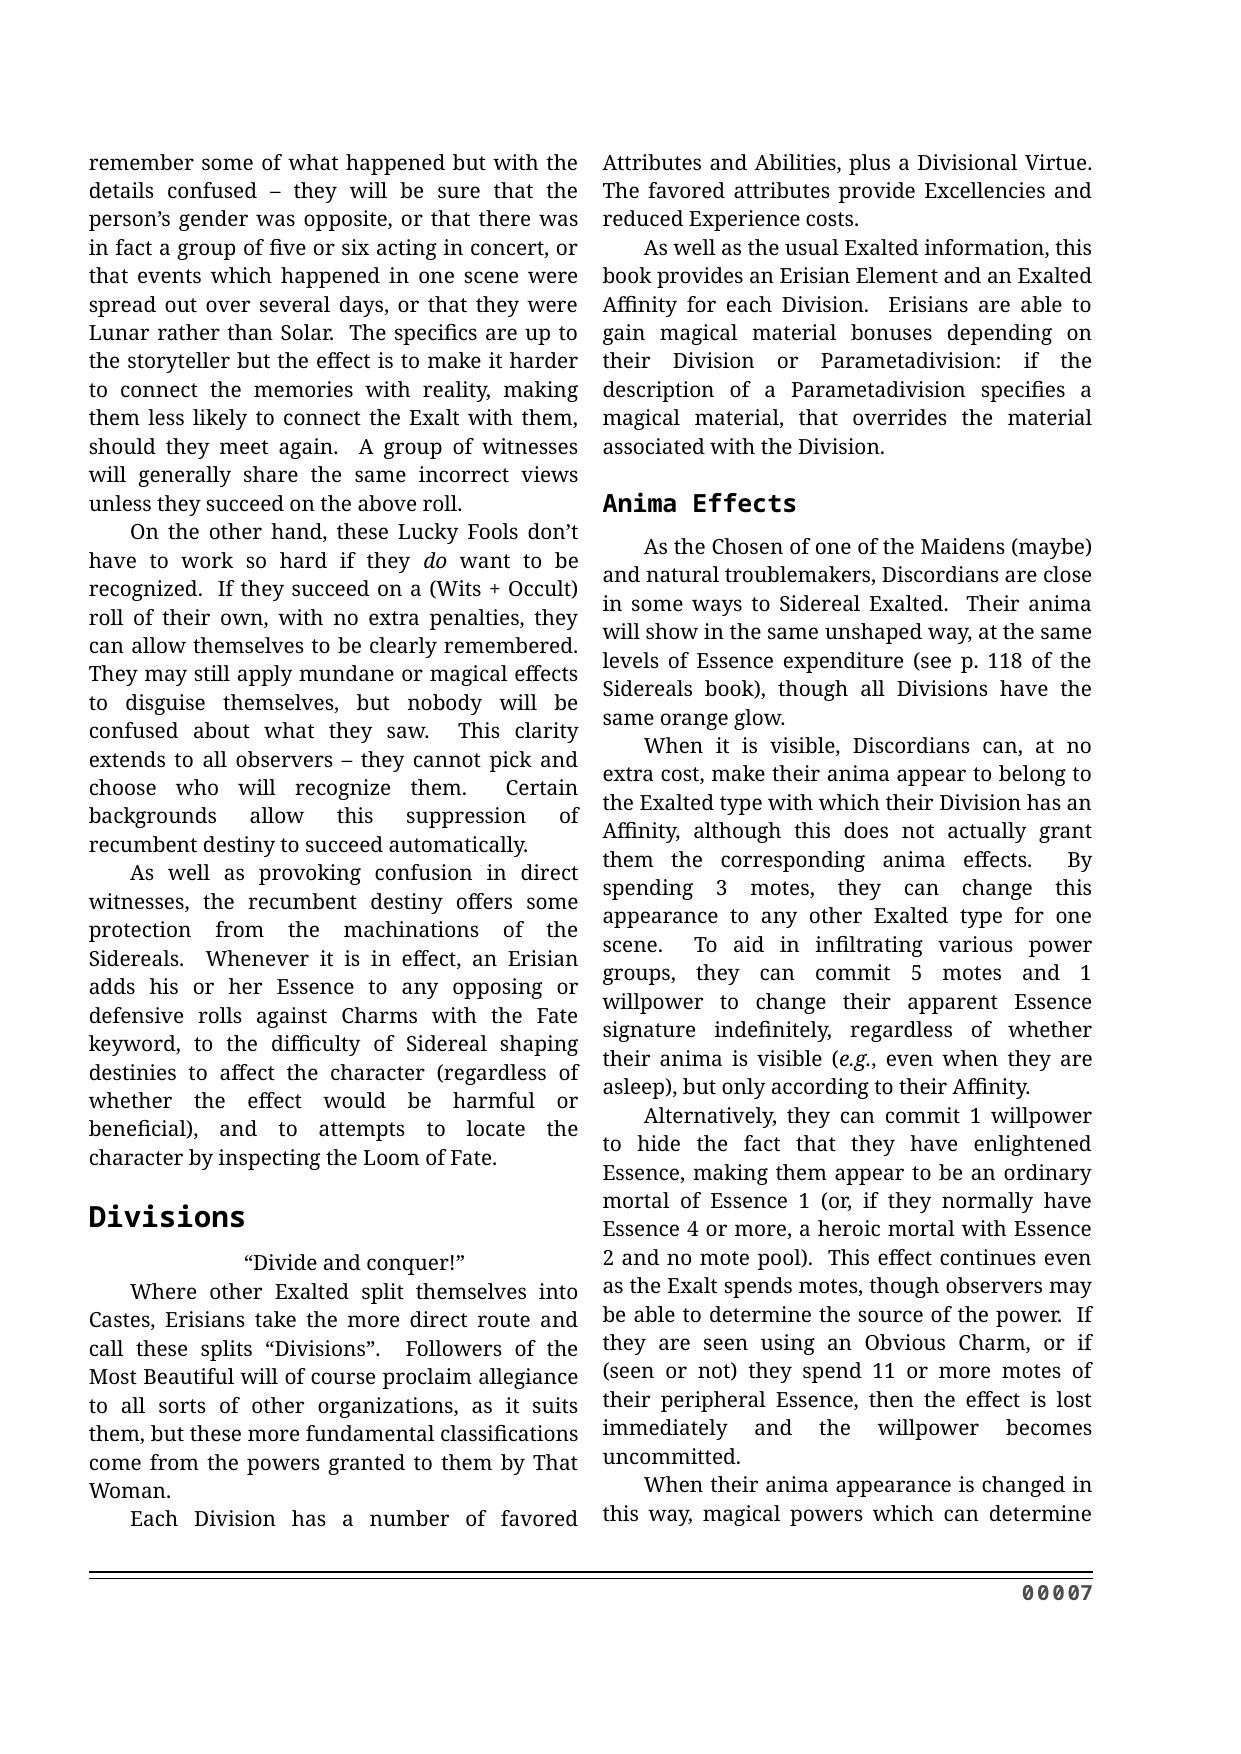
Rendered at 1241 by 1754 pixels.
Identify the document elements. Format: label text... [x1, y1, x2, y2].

subtitle Anima Effects [602, 485, 1093, 519]
text When it is visible, Discordians can, at no extra cost, make their anima appear to belong to the Exalted type with which their Division has an Affinity, although this does not actually grant them the corresponding anima effects. By spending 3 motes, they can change this appearance to any other Exalted type for one scene. To aid in infiltrating various power groups, they can commit 5 motes and 1 willpower to change their apparent Essence signature indefinitely, regardless of whether their anima is visible (e.g., even when they are asleep), but only according to their Affinity. [602, 731, 1093, 1101]
text Alternatively, they can commit 1 willpower to hide the fact that they have enlightened Essence, making them appear to be an ordinary mortal of Essence 1 (or, if they normally have Essence 4 or more, a heroic mortal with Essence 2 and no mote pool). This effect continues even as the Exalt spends motes, though observers may be able to determine the source of the power. If they are seen using an Obvious Charm, or if (seen or not) they spend 11 or more motes of their peripheral Essence, then the effect is lost immediately and the willpower becomes uncommitted. [602, 1101, 1093, 1470]
text Where other Exalted split themselves into Castes, Erisians take the more direct route and call these splits “Divisions”. Followers of the Most Beautiful will of course proclaim allegiance to all sorts of other organizations, as it suits them, but these more fundamental classifications come from the powers granted to them by That Woman. [88, 1277, 579, 1504]
text “Divide and conquer!” [88, 1248, 579, 1277]
text remember some of what happened but with the details confused – they will be sure that the person’s gender was opposite, or that there was in fact a group of five or six acting in concert, or that events which happened in one scene were spread out over several days, or that they were Lunar rather than Solar. The specifics are up to the storyteller but the effect is to make it harder to connect the memories with reality, making them less likely to connect the Exalt with them, should they meet again. A group of witnesses will generally share the same incorrect views unless they succeed on the above roll. [88, 148, 579, 517]
text When their anima appearance is changed in this way, magical powers which can determine [602, 1470, 1093, 1527]
text On the other hand, these Lucky Fools don’t have to work so hard if they do want to be recognized. If they succeed on a (Wits + Occult) roll of their own, with no extra penalties, they can allow themselves to be clearly remembered. They may still apply mundane or magical effects to disguise themselves, but nobody will be confused about what they saw. This clarity extends to all observers – they cannot pick and choose who will recognize them. Certain backgrounds allow this suppression of recumbent destiny to succeed automatically. [88, 517, 579, 858]
text As well as provoking confusion in direct witnesses, the recumbent destiny offers some protection from the machinations of the Sidereals. Whenever it is in effect, an Erisian adds his or her Essence to any opposing or defensive rolls against Charms with the Fate keyword, to the difficulty of Sidereal shaping destinies to affect the character (regardless of whether the effect would be harmful or beneficial), and to attempts to locate the character by inspecting the Loom of Fate. [88, 858, 579, 1171]
subtitle Divisions [88, 1196, 579, 1236]
text As well as the usual Exalted information, this book provides an Erisian Element and an Exalted Affinity for each Division. Erisians are able to gain magical material bonuses depending on their Division or Parametadivision: if the description of a Parametadivision specifies a magical material, that overrides the material associated with the Division. [602, 233, 1093, 460]
text Each Division has a number of favored [88, 1504, 579, 1533]
text As the Chosen of one of the Maidens (maybe) and natural troublemakers, Discordians are close in some ways to Sidereal Exalted. Their anima will show in the same unshaped way, at the same levels of Essence expenditure (see p. 118 of the Sidereals book), though all Divisions have the same orange glow. [602, 532, 1093, 731]
text Attributes and Abilities, plus a Divisional Virtue. The favored attributes provide Excellencies and reduced Experience costs. [602, 148, 1093, 233]
